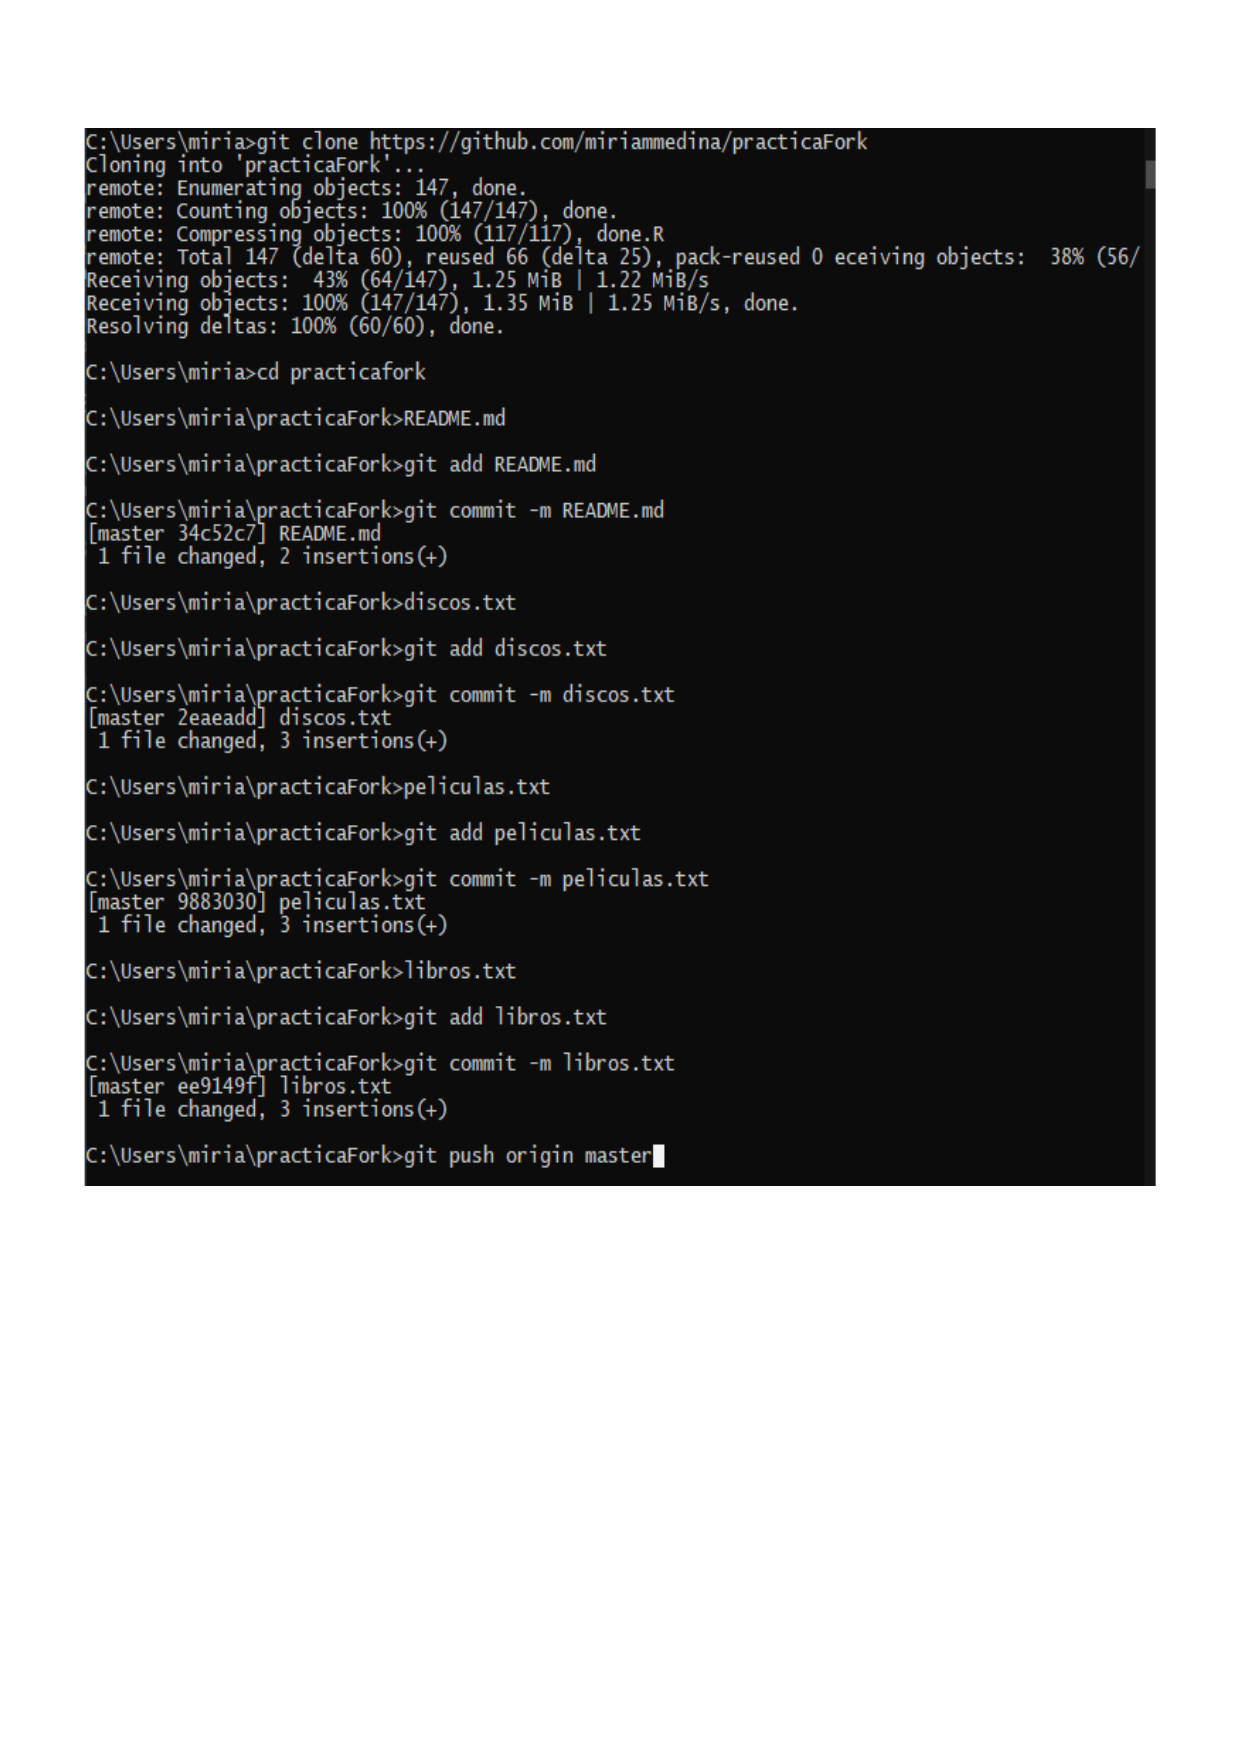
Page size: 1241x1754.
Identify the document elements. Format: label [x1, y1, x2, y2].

picture [84, 128, 1156, 1186]
